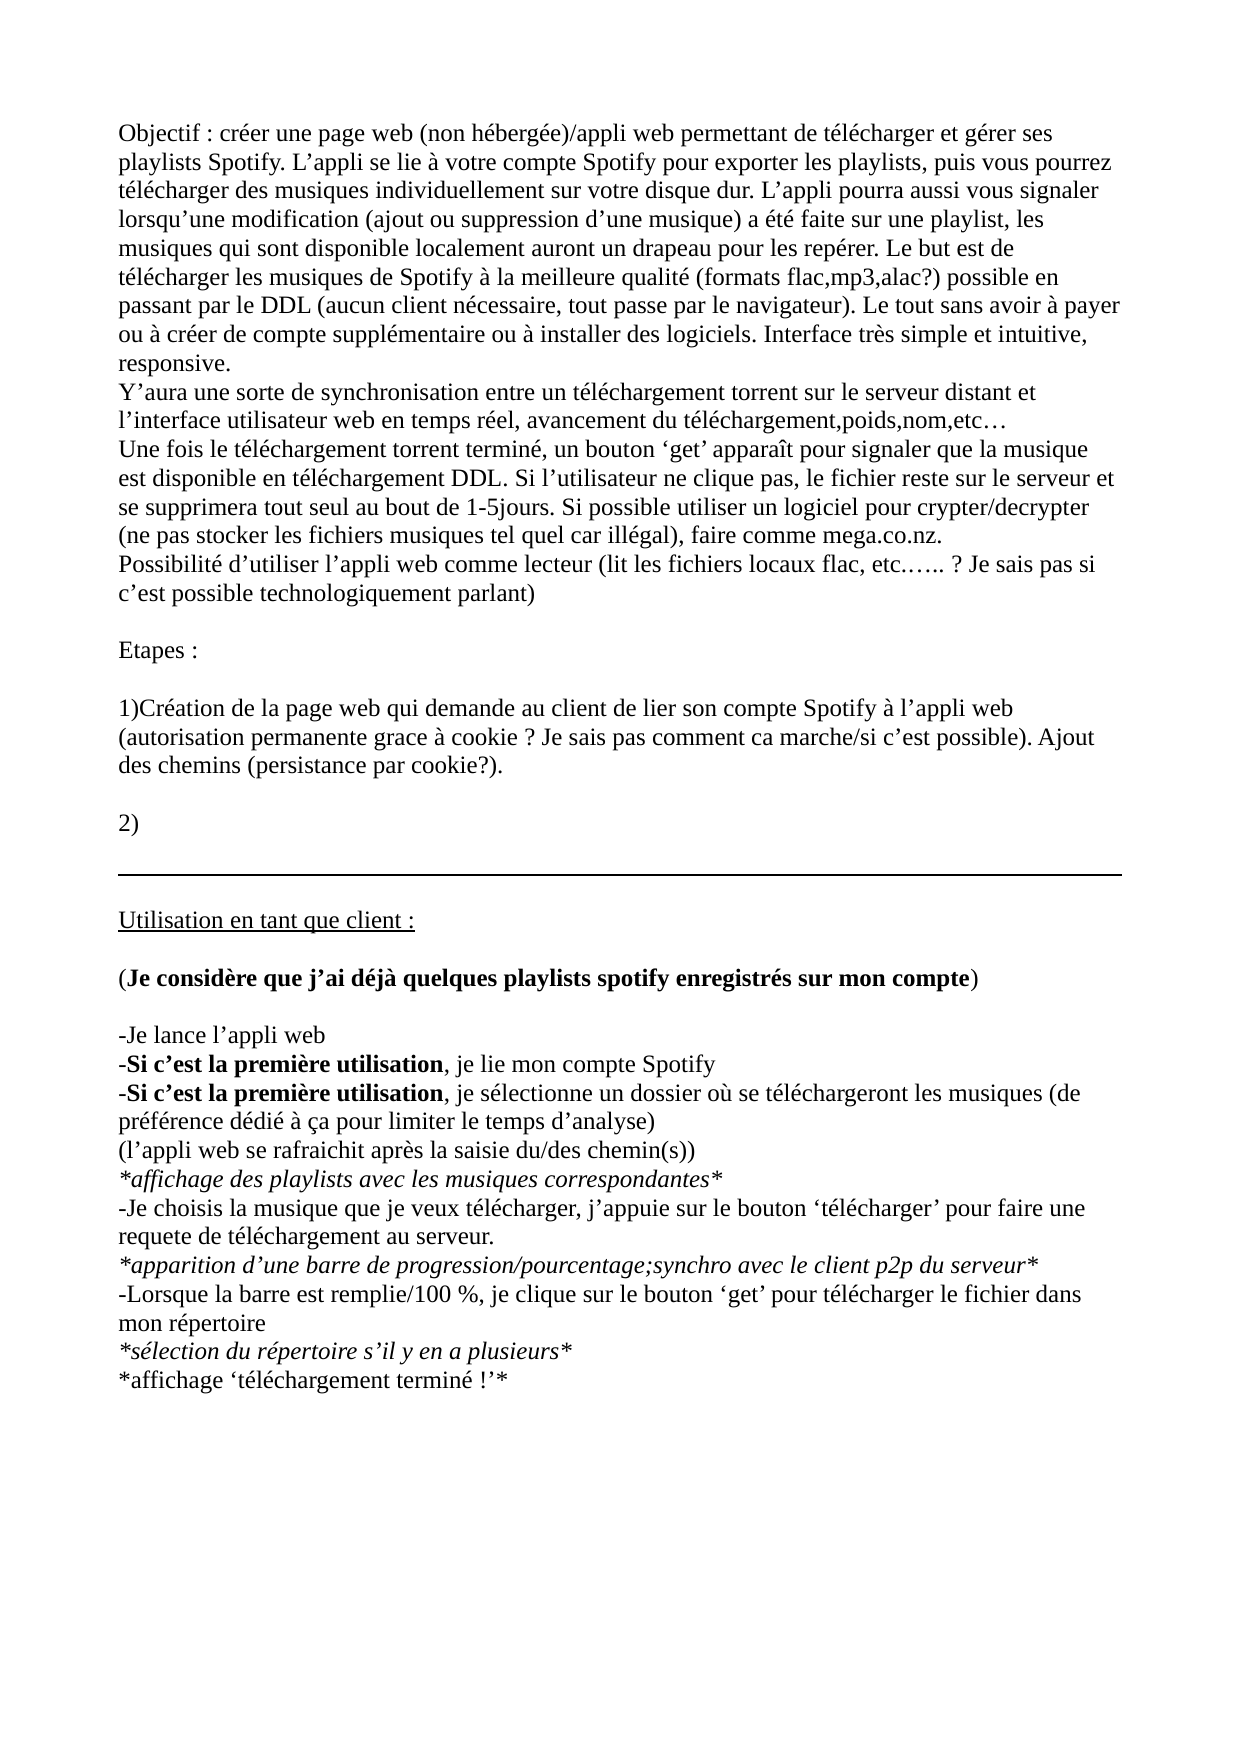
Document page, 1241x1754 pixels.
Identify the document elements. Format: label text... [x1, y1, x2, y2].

text -Je lance l’appli web [118, 1020, 1122, 1049]
text *sélection du répertoire s’il y en a plusieurs* [118, 1336, 1122, 1365]
text (Je considère que j’ai déjà quelques playlists spotify enregistrés sur mon compte) [118, 963, 1122, 991]
text Utilisation en tant que client : [118, 905, 1122, 934]
text (l’appli web se rafraichit après la saisie du/des chemin(s)) [118, 1135, 1122, 1164]
text Etapes : [118, 636, 1122, 664]
text *affichage ‘téléchargement terminé !’* [118, 1365, 1122, 1394]
text -Si c’est la première utilisation, je sélectionne un dossier où se téléchargeront les musiques (de préférence dédié à ça pour limiter le temps d’analyse) [118, 1078, 1122, 1135]
text 2) [118, 808, 1122, 837]
text -Lorsque la barre est remplie/100 %, je clique sur le bouton ‘get’ pour télécharger le fichier dans mon répertoire [118, 1279, 1122, 1336]
text Une fois le téléchargement torrent terminé, un bouton ‘get’ apparaît pour signaler que la musique est disponible en téléchargement DDL. Si l’utilisateur ne clique pas, le fichier reste sur le serveur et se supprimera tout seul au bout de 1-5jours. Si possible utiliser un logiciel pour crypter/decrypter (ne pas stocker les fichiers musiques tel quel car illégal), faire comme mega.co.nz. [118, 434, 1122, 549]
text Objectif : créer une page web (non hébergée)/appli web permettant de télécharger et gérer ses playlists Spotify. L’appli se lie à votre compte Spotify pour exporter les playlists, puis vous pourrez télécharger des musiques individuellement sur votre disque dur. L’appli pourra aussi vous signaler lorsqu’une modification (ajout ou suppression d’une musique) a été faite sur une playlist, les musiques qui sont disponible localement auront un drapeau pour les repérer. Le but est de télécharger les musiques de Spotify à la meilleure qualité (formats flac,mp3,alac?) possible en passant par le DDL (aucun client nécessaire, tout passe par le navigateur). Le tout sans avoir à payer ou à créer de compte supplémentaire ou à installer des logiciels. Interface très simple et intuitive, responsive. [118, 118, 1122, 377]
text 1)Création de la page web qui demande au client de lier son compte Spotify à l’appli web (autorisation permanente grace à cookie ? Je sais pas comment ca marche/si c’est possible). Ajout des chemins (persistance par cookie?). [118, 693, 1122, 779]
text Possibilité d’utiliser l’appli web comme lecteur (lit les fichiers locaux flac, etc.….. ? Je sais pas si c’est possible technologiquement parlant) [118, 549, 1122, 607]
text -Je choisis la musique que je veux télécharger, j’appuie sur le bouton ‘télécharger’ pour faire une requete de téléchargement au serveur. [118, 1193, 1122, 1250]
text *affichage des playlists avec les musiques correspondantes* [118, 1164, 1122, 1193]
text *apparition d’une barre de progression/pourcentage;synchro avec le client p2p du serveur* [118, 1250, 1122, 1279]
text Y’aura une sorte de synchronisation entre un téléchargement torrent sur le serveur distant et l’interface utilisateur web en temps réel, avancement du téléchargement,poids,nom,etc… [118, 377, 1122, 434]
text -Si c’est la première utilisation, je lie mon compte Spotify [118, 1049, 1122, 1078]
